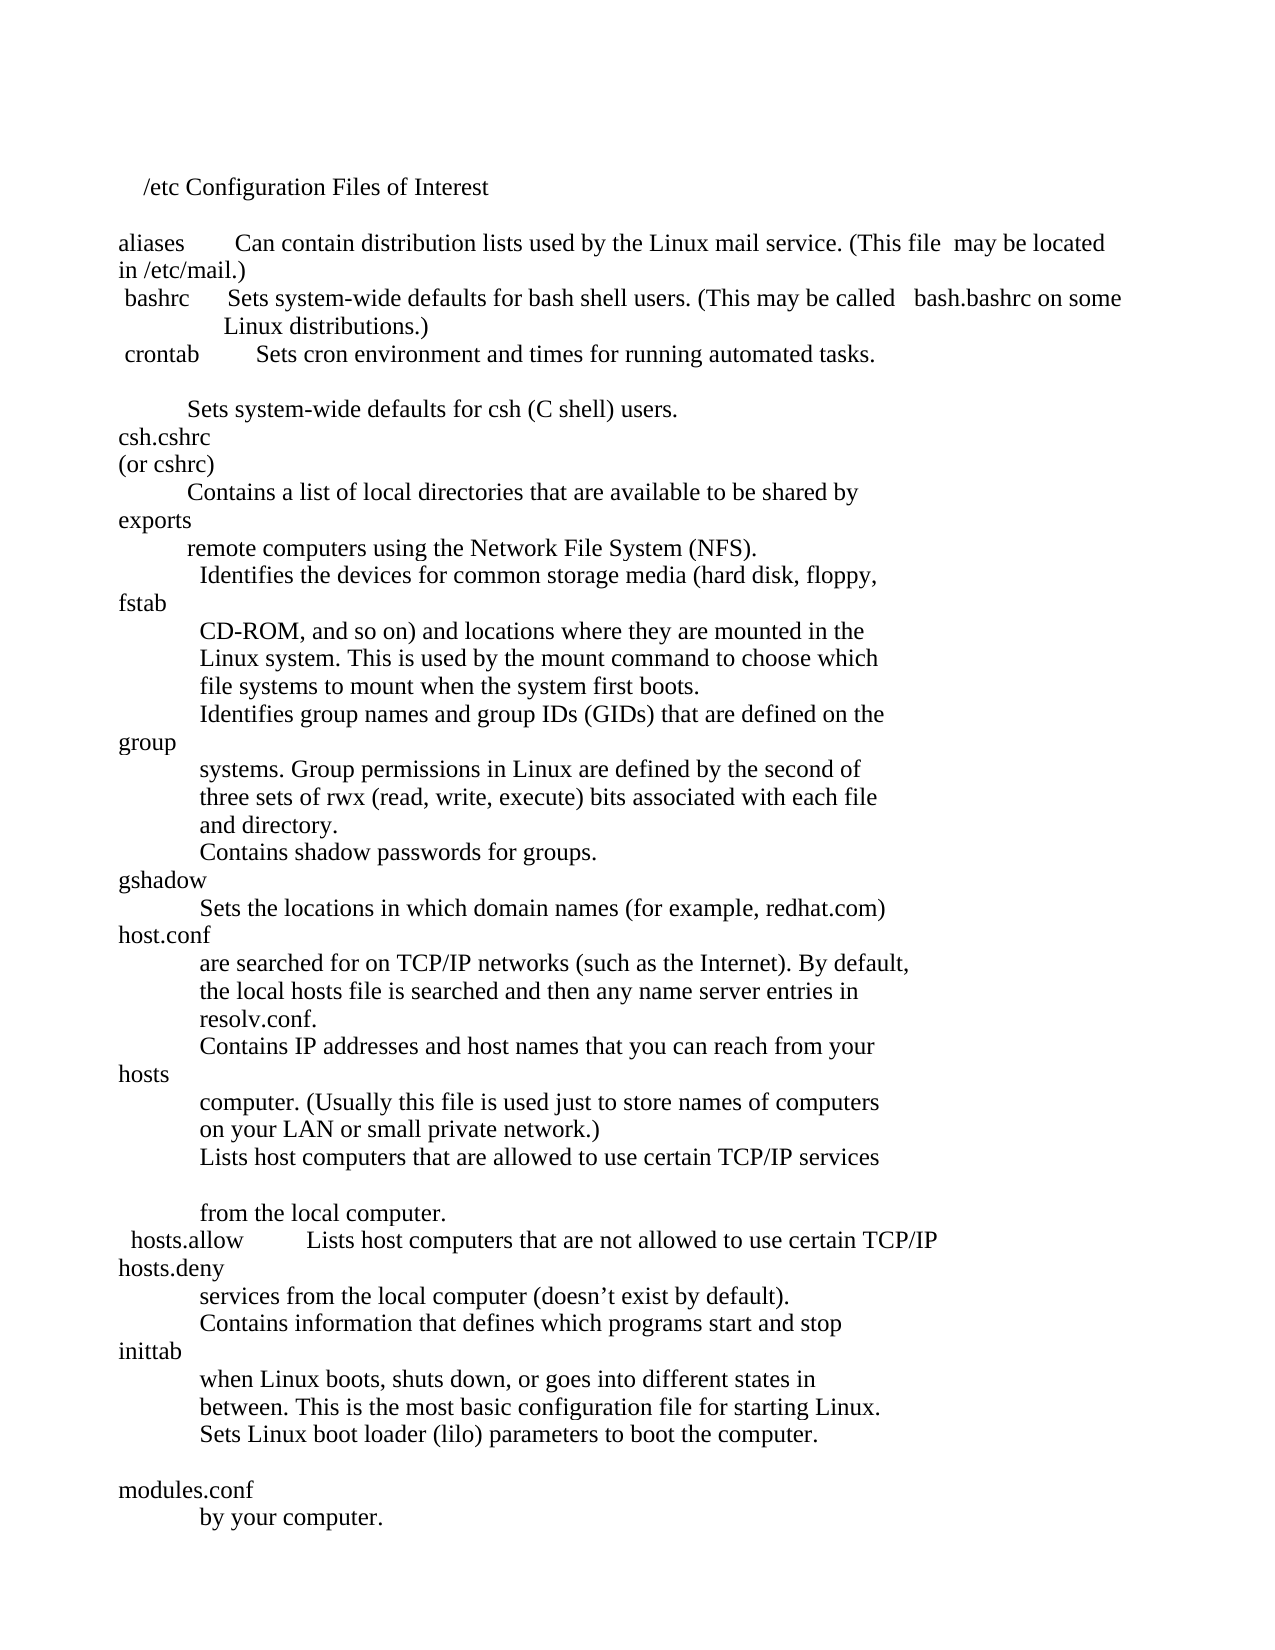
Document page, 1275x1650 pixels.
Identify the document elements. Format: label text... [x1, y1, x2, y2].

text bashrc Sets system-wide defaults for bash shell users. (This may be called bash.bashrc on some Linux distributions.) [118, 284, 1157, 340]
text group [118, 728, 1157, 755]
text and directory. [118, 811, 1157, 838]
text Contains a list of local directories that are available to be shared by [118, 478, 1157, 506]
text inittab [118, 1337, 1157, 1365]
text crontab Sets cron environment and times for running automated tasks. [118, 340, 1157, 367]
text csh.cshrc [118, 423, 1157, 451]
text exports [118, 506, 1157, 534]
text Sets system-wide defaults for csh (C shell) users. [118, 395, 1157, 423]
text Lists host computers that are allowed to use certain TCP/IP services [118, 1143, 1157, 1171]
text modules.conf [118, 1476, 1157, 1503]
text between. This is the most basic configuration file for starting Linux. [118, 1393, 1157, 1420]
text hosts.deny [118, 1254, 1157, 1282]
text remote computers using the Network File System (NFS). [118, 534, 1157, 561]
text file systems to mount when the system first boots. [118, 672, 1157, 700]
text Linux system. This is used by the mount command to choose which [118, 644, 1157, 672]
text by your computer. [118, 1503, 1157, 1531]
text services from the local computer (doesn’t exist by default). [118, 1282, 1157, 1309]
text three sets of rwx (read, write, execute) bits associated with each file [118, 783, 1157, 811]
text Contains IP addresses and host names that you can reach from your [118, 1032, 1157, 1060]
text systems. Group permissions in Linux are defined by the second of [118, 755, 1157, 783]
text Contains information that defines which programs start and stop [118, 1309, 1157, 1337]
text aliases Can contain distribution lists used by the Linux mail service. (This file may be located in /etc/mail.) [118, 229, 1157, 284]
text fstab [118, 589, 1157, 617]
text when Linux boots, shuts down, or goes into different states in [118, 1365, 1157, 1393]
text Identifies the devices for common storage media (hard disk, floppy, [118, 561, 1157, 589]
text hosts.allow Lists host computers that are not allowed to use certain TCP/IP [118, 1226, 1157, 1254]
text hosts [118, 1060, 1157, 1088]
text on your LAN or small private network.) [118, 1116, 1157, 1143]
text host.conf [118, 922, 1157, 949]
text Contains shadow passwords for groups. [118, 838, 1157, 866]
text /etc Configuration Files of Interest [118, 173, 1157, 201]
text Sets Linux boot loader (lilo) parameters to boot the computer. [118, 1420, 1157, 1448]
text the local hosts file is searched and then any name server entries in [118, 977, 1157, 1005]
text resolv.conf. [118, 1005, 1157, 1032]
text from the local computer. [118, 1199, 1157, 1226]
text computer. (Usually this file is used just to store names of computers [118, 1088, 1157, 1116]
text Sets the locations in which domain names (for example, redhat.com) [118, 894, 1157, 922]
text (or cshrc) [118, 451, 1157, 478]
text Identifies group names and group IDs (GIDs) that are defined on the [118, 700, 1157, 728]
text gshadow [118, 866, 1157, 894]
text are searched for on TCP/IP networks (such as the Internet). By default, [118, 949, 1157, 977]
text CD-ROM, and so on) and locations where they are mounted in the [118, 617, 1157, 644]
